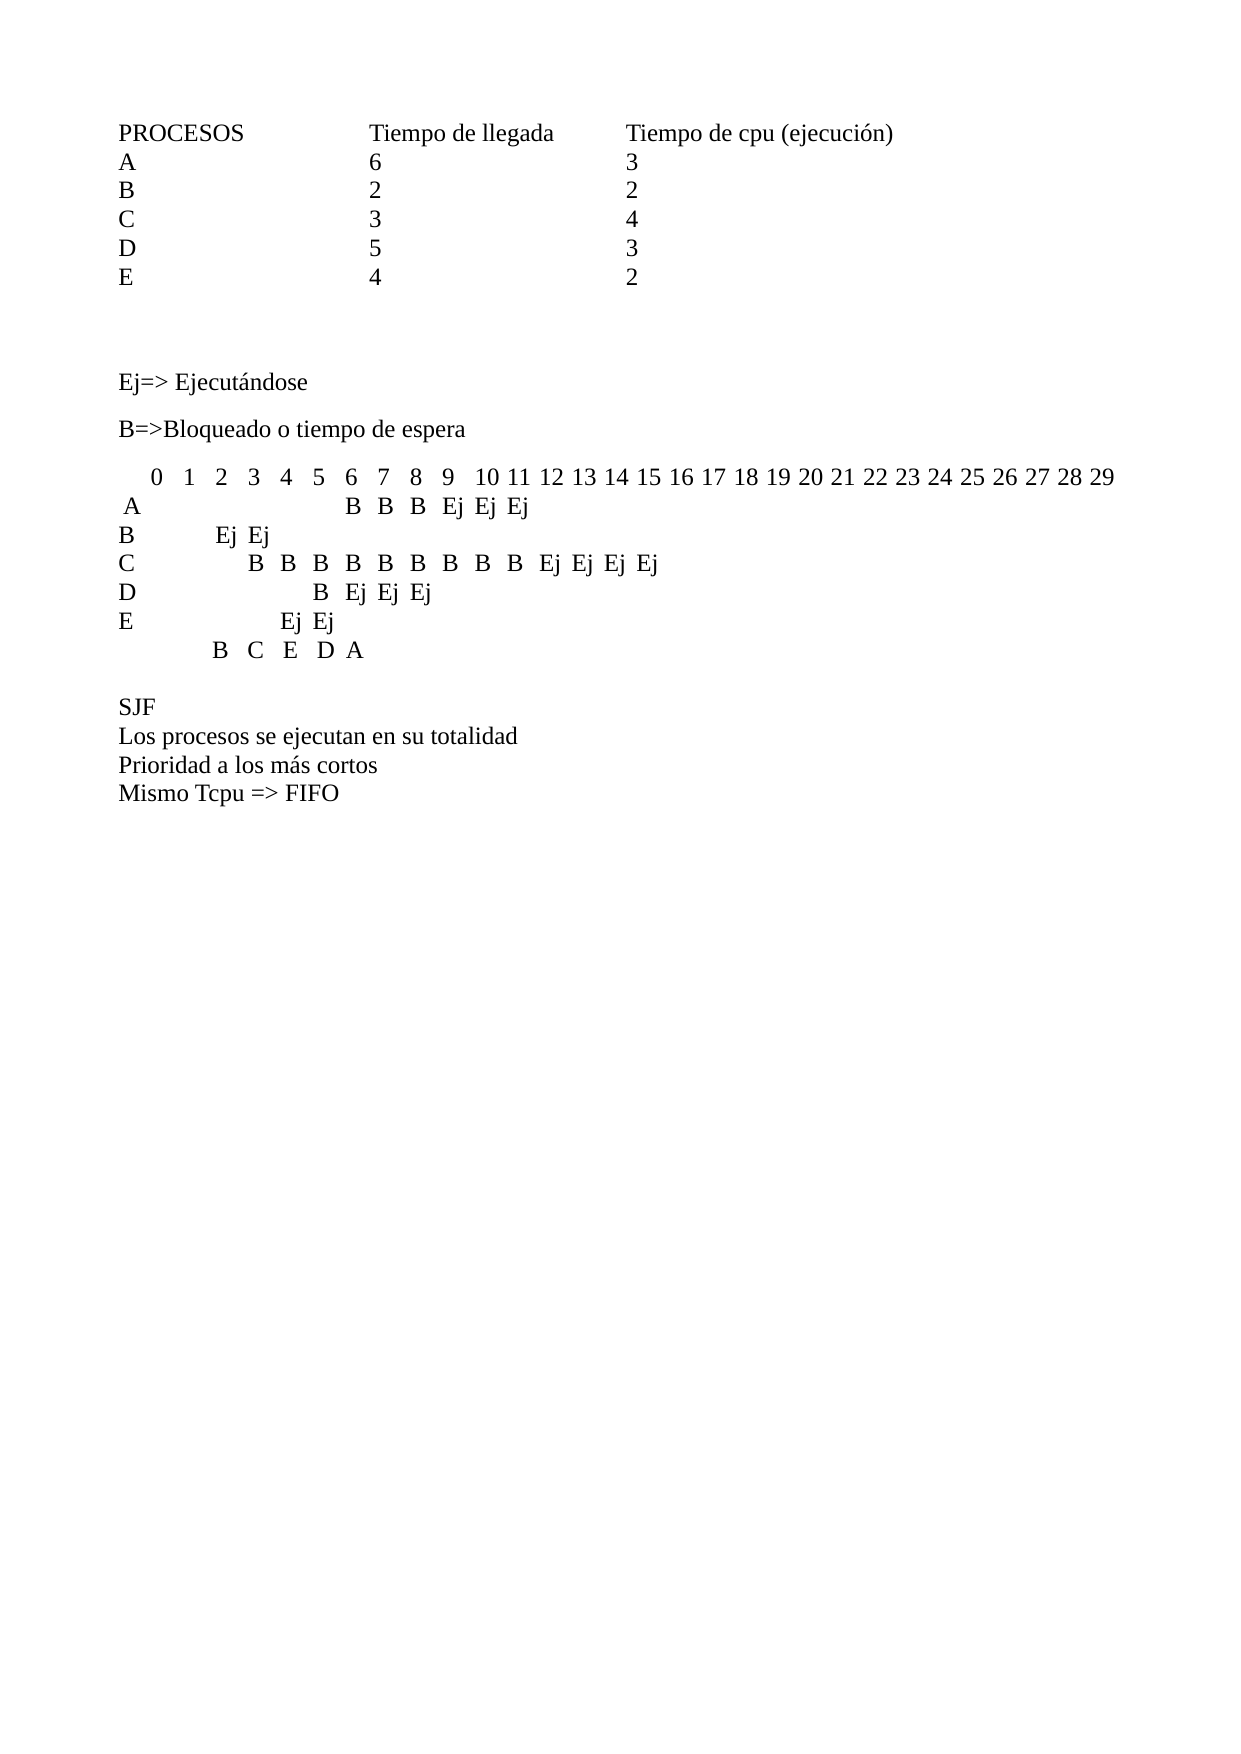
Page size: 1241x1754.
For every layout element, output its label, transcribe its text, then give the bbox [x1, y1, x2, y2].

table_cell 6 [369, 147, 626, 176]
table_cell [636, 520, 668, 548]
table_cell [701, 549, 733, 577]
table_cell [669, 491, 701, 520]
table_cell [960, 606, 992, 635]
table_header 24 [928, 462, 960, 491]
table_cell 4 [626, 204, 1122, 233]
table_cell [571, 520, 604, 548]
table_cell [863, 520, 895, 548]
table_cell [928, 577, 960, 606]
table_cell [960, 491, 992, 520]
table_cell [830, 520, 863, 548]
table_cell [150, 606, 183, 635]
table_cell B [312, 549, 345, 577]
table_header 3 [248, 462, 280, 491]
table_cell [1025, 491, 1057, 520]
table_cell E [118, 262, 369, 291]
table_cell [539, 491, 571, 520]
table_cell [1025, 577, 1057, 606]
table_cell [280, 577, 312, 606]
table_cell [766, 577, 798, 606]
table_cell [604, 520, 636, 548]
table_cell D [118, 233, 369, 262]
table_cell [1057, 577, 1089, 606]
table_header 4 [280, 462, 312, 491]
table_header 28 [1057, 462, 1089, 491]
table_cell [863, 549, 895, 577]
table_header 8 [410, 462, 442, 491]
table_header 18 [733, 462, 766, 491]
table_cell [507, 520, 539, 548]
table_cell [830, 577, 863, 606]
table_cell C [118, 549, 150, 577]
table_cell 3 [369, 204, 626, 233]
table_cell [830, 606, 863, 635]
text B C E D A [118, 635, 1122, 663]
table_cell [183, 549, 215, 577]
table_cell B [377, 549, 409, 577]
table_cell [280, 520, 312, 548]
table_cell [960, 577, 992, 606]
table_header 26 [992, 462, 1025, 491]
table_cell [798, 577, 830, 606]
table_cell B [280, 549, 312, 577]
table_header 11 [507, 462, 539, 491]
table_cell [766, 520, 798, 548]
table_cell [571, 577, 604, 606]
table_header 29 [1089, 462, 1122, 491]
table_cell [215, 606, 248, 635]
table_cell [960, 520, 992, 548]
table_header 7 [377, 462, 409, 491]
text Prioridad a los más cortos [118, 750, 1122, 778]
table_cell [604, 606, 636, 635]
table_cell [992, 520, 1025, 548]
table_cell [928, 606, 960, 635]
table_cell [150, 577, 183, 606]
table_cell [312, 491, 345, 520]
table_cell [150, 549, 183, 577]
table_cell [1025, 549, 1057, 577]
table_cell [992, 606, 1025, 635]
table_cell [1089, 520, 1122, 548]
table_cell [1057, 520, 1089, 548]
table_header 2 [215, 462, 248, 491]
table_cell [798, 549, 830, 577]
table_cell [733, 491, 766, 520]
table_cell [766, 549, 798, 577]
table_cell [539, 606, 571, 635]
table_cell Ej [377, 577, 409, 606]
text Los procesos se ejecutan en su totalidad [118, 721, 1122, 750]
table_cell Ej [248, 520, 280, 548]
table_cell Ej [215, 520, 248, 548]
table_cell [474, 520, 507, 548]
table_cell [604, 491, 636, 520]
table_cell [118, 291, 369, 319]
table_cell B [410, 491, 442, 520]
table_cell B [345, 549, 377, 577]
table_header 1 [183, 462, 215, 491]
table_header 0 [150, 462, 183, 491]
table_cell C [118, 204, 369, 233]
table_cell 2 [626, 176, 1122, 204]
table_cell [863, 606, 895, 635]
table_cell [992, 491, 1025, 520]
table_header 14 [604, 462, 636, 491]
table_header 12 [539, 462, 571, 491]
table_header 15 [636, 462, 668, 491]
table_cell [183, 491, 215, 520]
table_header 5 [312, 462, 345, 491]
table_cell 4 [369, 262, 626, 291]
table_header PROCESOS [118, 118, 369, 147]
table_cell Ej [442, 491, 474, 520]
table_cell E [118, 606, 150, 635]
table_cell Ej [507, 491, 539, 520]
table_cell [636, 606, 668, 635]
text SJF [118, 663, 1122, 721]
table_cell [863, 491, 895, 520]
table_cell [636, 577, 668, 606]
table_cell [442, 606, 474, 635]
table_cell [507, 606, 539, 635]
table_cell [863, 577, 895, 606]
table_cell [215, 491, 248, 520]
table_cell [928, 491, 960, 520]
table_cell [830, 549, 863, 577]
table_cell [539, 577, 571, 606]
table_cell [183, 606, 215, 635]
table_header 16 [669, 462, 701, 491]
table_cell [992, 577, 1025, 606]
table_cell [669, 520, 701, 548]
table_cell [960, 549, 992, 577]
table_cell [312, 520, 345, 548]
table_cell B [312, 577, 345, 606]
table_cell [571, 606, 604, 635]
table_cell B [118, 520, 150, 548]
table_cell 3 [626, 233, 1122, 262]
table_cell [369, 291, 626, 319]
table_header 19 [766, 462, 798, 491]
table_cell [604, 577, 636, 606]
table_cell [928, 549, 960, 577]
table_cell [150, 520, 183, 548]
text Mismo Tcpu => FIFO [118, 778, 1122, 807]
table_cell [215, 577, 248, 606]
table_cell B [118, 176, 369, 204]
table_header 6 [345, 462, 377, 491]
table_header 25 [960, 462, 992, 491]
table_cell [345, 520, 377, 548]
table_cell Ej [571, 549, 604, 577]
table_cell [830, 491, 863, 520]
table_cell [733, 549, 766, 577]
table_cell [733, 520, 766, 548]
table_cell [766, 491, 798, 520]
table_cell [183, 520, 215, 548]
table_header [118, 462, 150, 491]
table_cell [377, 606, 409, 635]
table_cell [733, 577, 766, 606]
text B=>Bloqueado o tiempo de espera [118, 414, 1122, 443]
text Ej=> Ejecutándose [118, 367, 1122, 396]
table_header 17 [701, 462, 733, 491]
table_cell [215, 549, 248, 577]
table_cell B [248, 549, 280, 577]
table_cell B [345, 491, 377, 520]
table_cell Ej [474, 491, 507, 520]
table_cell Ej [636, 549, 668, 577]
table_cell Ej [604, 549, 636, 577]
table_cell [895, 491, 927, 520]
table_header 21 [830, 462, 863, 491]
table_cell [1089, 549, 1122, 577]
table_header Tiempo de llegada [369, 118, 626, 147]
table_cell [183, 577, 215, 606]
table_cell [895, 520, 927, 548]
table_cell [701, 520, 733, 548]
table_cell [636, 491, 668, 520]
table_header 22 [863, 462, 895, 491]
table_cell [1057, 491, 1089, 520]
table_cell [345, 606, 377, 635]
table_cell B [410, 549, 442, 577]
table_cell [410, 606, 442, 635]
table_cell A [118, 147, 369, 176]
table_cell [701, 491, 733, 520]
table_cell [410, 520, 442, 548]
table_cell 2 [369, 176, 626, 204]
table_header 20 [798, 462, 830, 491]
table_cell [669, 606, 701, 635]
table_cell [474, 606, 507, 635]
table_cell B [474, 549, 507, 577]
table_cell [1089, 577, 1122, 606]
table_cell [733, 606, 766, 635]
table_cell [798, 491, 830, 520]
table_cell [798, 606, 830, 635]
table_cell [1057, 549, 1089, 577]
table_cell B [442, 549, 474, 577]
table_cell [442, 577, 474, 606]
table_cell [626, 291, 1122, 319]
table_cell Ej [539, 549, 571, 577]
table_cell [507, 577, 539, 606]
table_cell B [507, 549, 539, 577]
table_cell [928, 520, 960, 548]
table_cell [248, 606, 280, 635]
table_cell [1025, 606, 1057, 635]
table_cell [895, 606, 927, 635]
table_header 27 [1025, 462, 1057, 491]
table_cell [539, 520, 571, 548]
table_header 10 [474, 462, 507, 491]
table_cell [1089, 491, 1122, 520]
table_cell [474, 577, 507, 606]
table_header 13 [571, 462, 604, 491]
table_cell [150, 491, 183, 520]
table_cell [377, 520, 409, 548]
table_cell D [118, 577, 150, 606]
table_cell [280, 491, 312, 520]
table_cell [701, 577, 733, 606]
table_cell [669, 549, 701, 577]
table_cell [1025, 520, 1057, 548]
table_cell 5 [369, 233, 626, 262]
table_cell [992, 549, 1025, 577]
table_header 9 [442, 462, 474, 491]
table_cell [1089, 606, 1122, 635]
table_cell [669, 577, 701, 606]
table_cell 3 [626, 147, 1122, 176]
table_cell A [118, 491, 150, 520]
table_header 23 [895, 462, 927, 491]
table_cell Ej [312, 606, 345, 635]
table_cell Ej [345, 577, 377, 606]
table_cell Ej [280, 606, 312, 635]
table_cell [248, 491, 280, 520]
table_cell [895, 577, 927, 606]
table_cell Ej [410, 577, 442, 606]
table_cell 2 [626, 262, 1122, 291]
table_cell [766, 606, 798, 635]
table_cell [571, 491, 604, 520]
table_cell [798, 520, 830, 548]
table_cell [248, 577, 280, 606]
table_header Tiempo de cpu (ejecución) [626, 118, 1122, 147]
table_cell [442, 520, 474, 548]
table_cell [895, 549, 927, 577]
table_cell [1057, 606, 1089, 635]
table_cell B [377, 491, 409, 520]
table_cell [701, 606, 733, 635]
